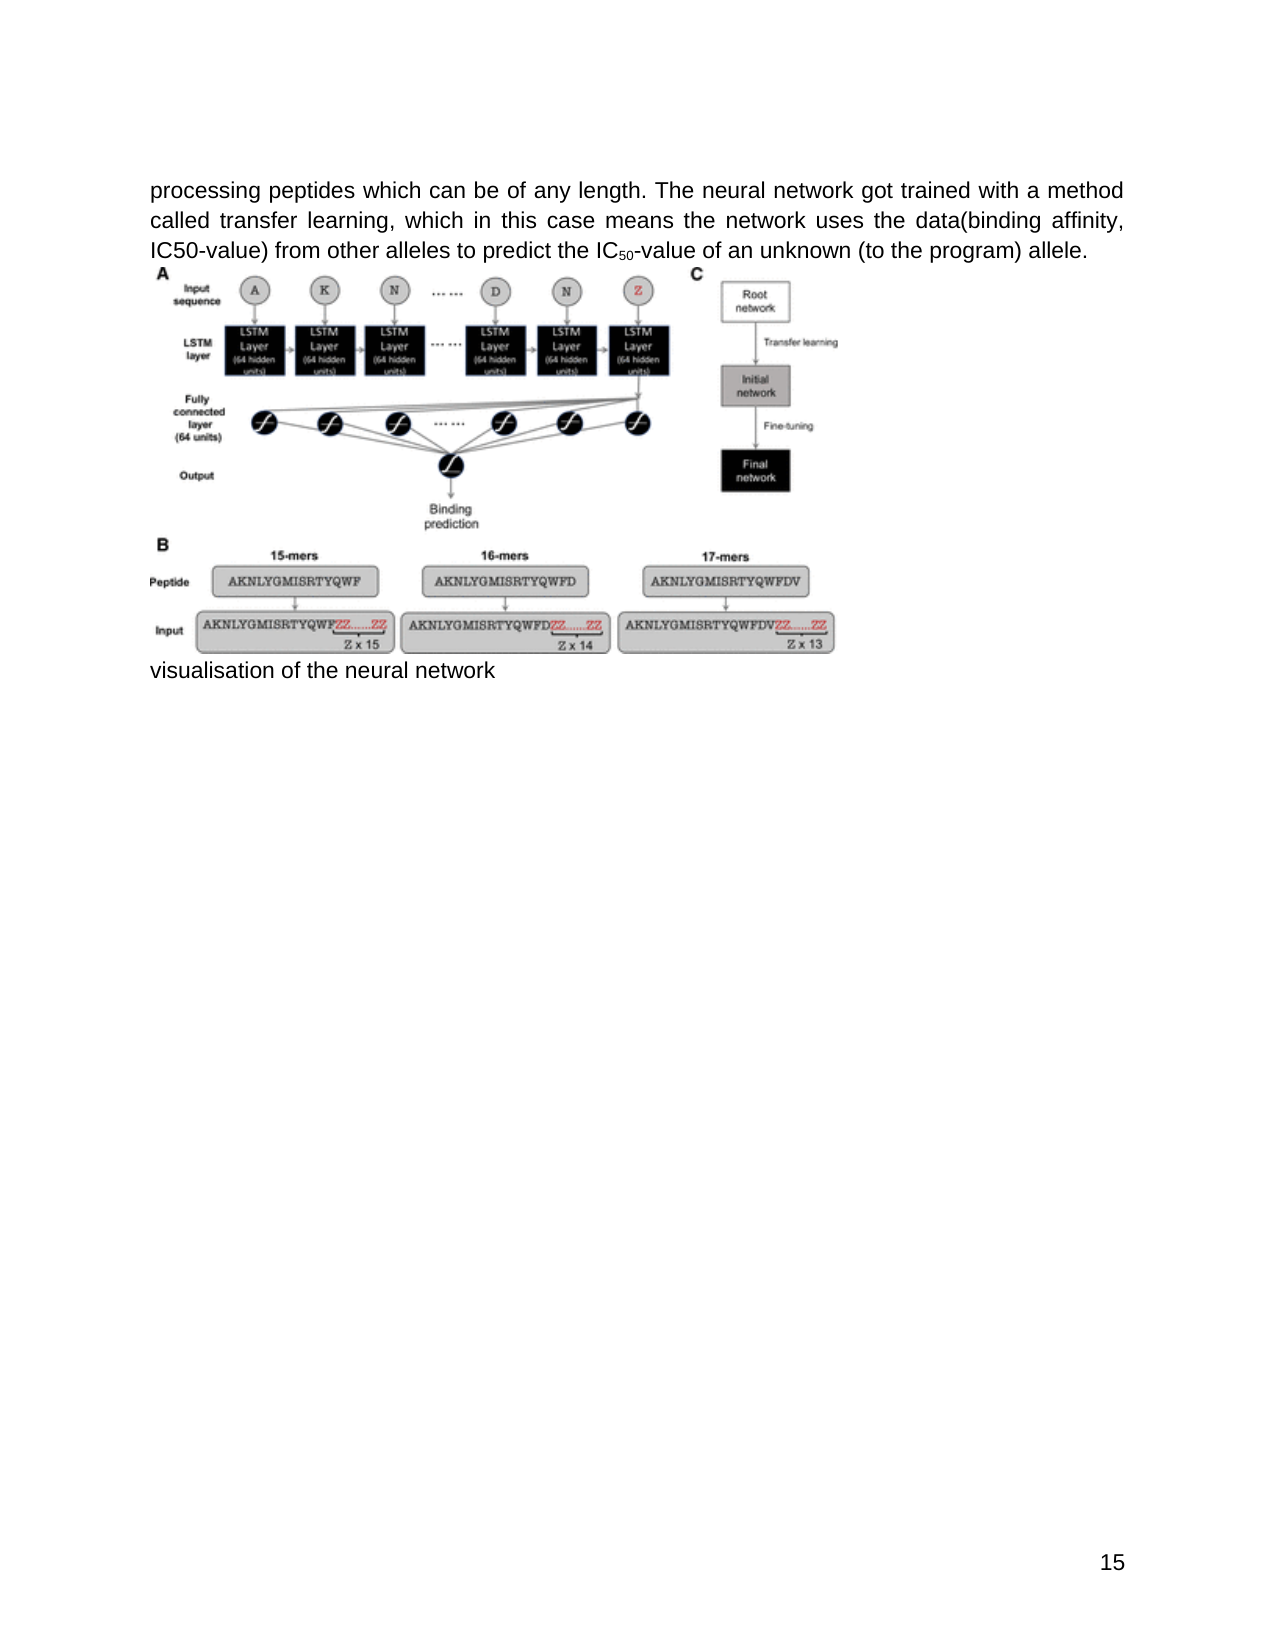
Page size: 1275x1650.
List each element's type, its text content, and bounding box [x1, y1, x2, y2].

text processing peptides which can be of any length. The neural network got trained with a method called transfer learning, which in this case means the network uses the data(binding affinity, IC50-value) from other alleles to predict the IC50-value of an unknown (to the program) allele. [150, 177, 1125, 264]
picture [150, 267, 838, 654]
text visualisation of the neural network [150, 657, 1125, 684]
